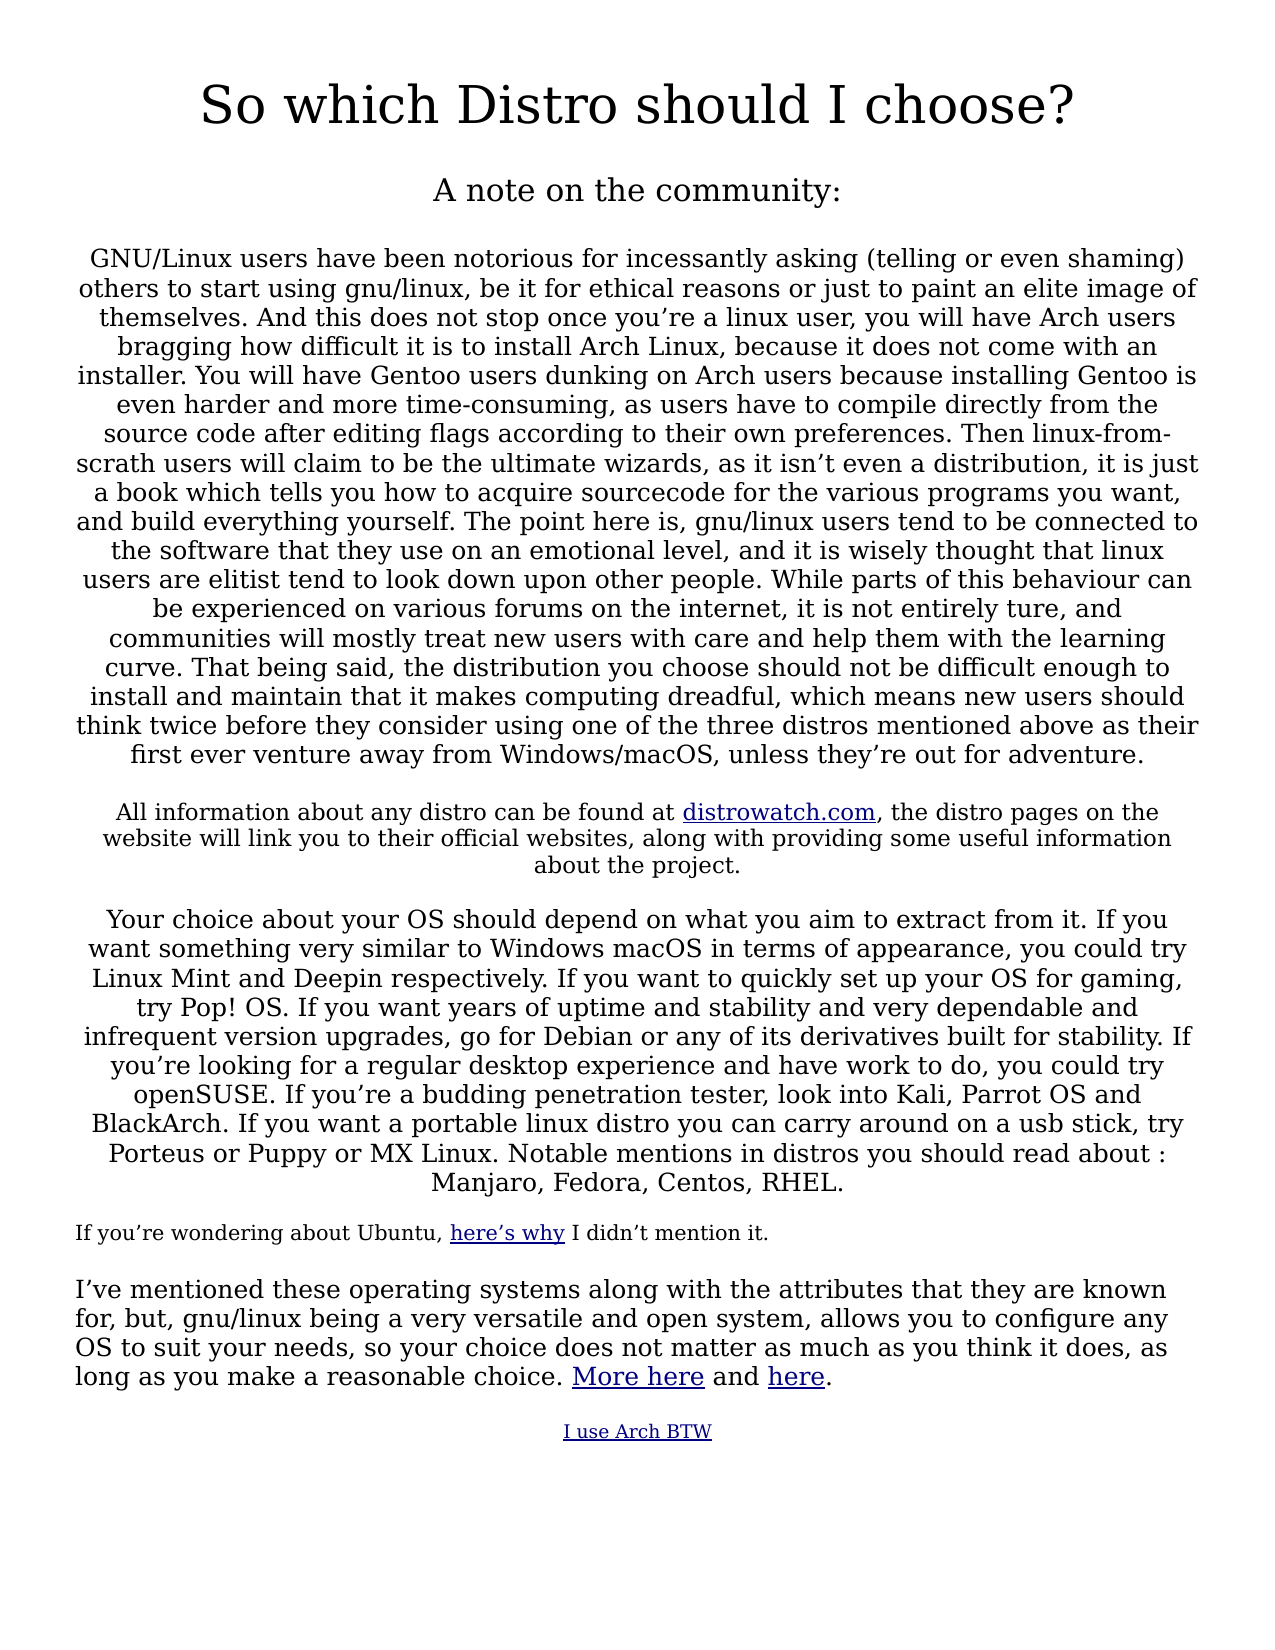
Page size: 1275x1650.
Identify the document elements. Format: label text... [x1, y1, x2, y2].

text If you’re wondering about Ubuntu, here’s why I didn’t mention it. [75, 1221, 1200, 1246]
text I use Arch BTW [75, 1421, 1200, 1443]
text All information about any distro can be found at distrowatch.com, the distro pages on the website will link you to their official websites, along with providing some useful information about the project. [75, 799, 1200, 879]
text GNU/Linux users have been notorious for incessantly asking (telling or even shaming) others to start using gnu/linux, be it for ethical reasons or just to paint an elite image of themselves. And this does not stop once you’re a linux user, you will have Arch users bragging how difficult it is to install Arch Linux, because it does not come with an installer. You will have Gentoo users dunking on Arch users because installing Gentoo is even harder and more time-consuming, as users have to compile directly from the source code after editing flags according to their own preferences. Then linux-from-scrath users will claim to be the ultimate wizards, as it isn’t even a distribution, it is just a book which tells you how to acquire sourcecode for the various programs you want, and build everything yourself. The point here is, gnu/linux users tend to be connected to the software that they use on an emotional level, and it is wisely thought that linux users are elitist tend to look down upon other people. While parts of this behaviour can be experienced on various forums on the internet, it is not entirely ture, and communities will mostly treat new users with care and help them with the learning curve. That being said, the distribution you choose should not be difficult enough to install and maintain that it makes computing dreadful, which means new users should think twice before they consider using one of the three distros mentioned above as their first ever venture away from Windows/macOS, unless they’re out for adventure. [75, 245, 1200, 770]
text A note on the community: [75, 172, 1200, 208]
text Your choice about your OS should depend on what you aim to extract from it. If you want something very similar to Windows macOS in terms of appearance, you could try Linux Mint and Deepin respectively. If you want to quickly set up your OS for gaming, try Pop! OS. If you want years of uptime and stability and very dependable and infrequent version upgrades, go for Debian or any of its derivatives built for stability. If you’re looking for a regular desktop experience and have work to do, you could try openSUSE. If you’re a budding penetration tester, look into Kali, Parrot OS and BlackArch. If you want a portable linux distro you can carry around on a usb stick, try Porteus or Puppy or MX Linux. Notable mentions in distros you should read about : Manjaro, Fedora, Centos, RHEL. [75, 906, 1200, 1197]
text So which Distro should I choose? [75, 75, 1200, 136]
text I’ve mentioned these operating systems along with the attributes that they are known for, but, gnu/linux being a very versatile and open system, allows you to configure any OS to suit your needs, so your choice does not matter as much as you think it does, as long as you make a reasonable choice. More here and here. [75, 1275, 1200, 1392]
